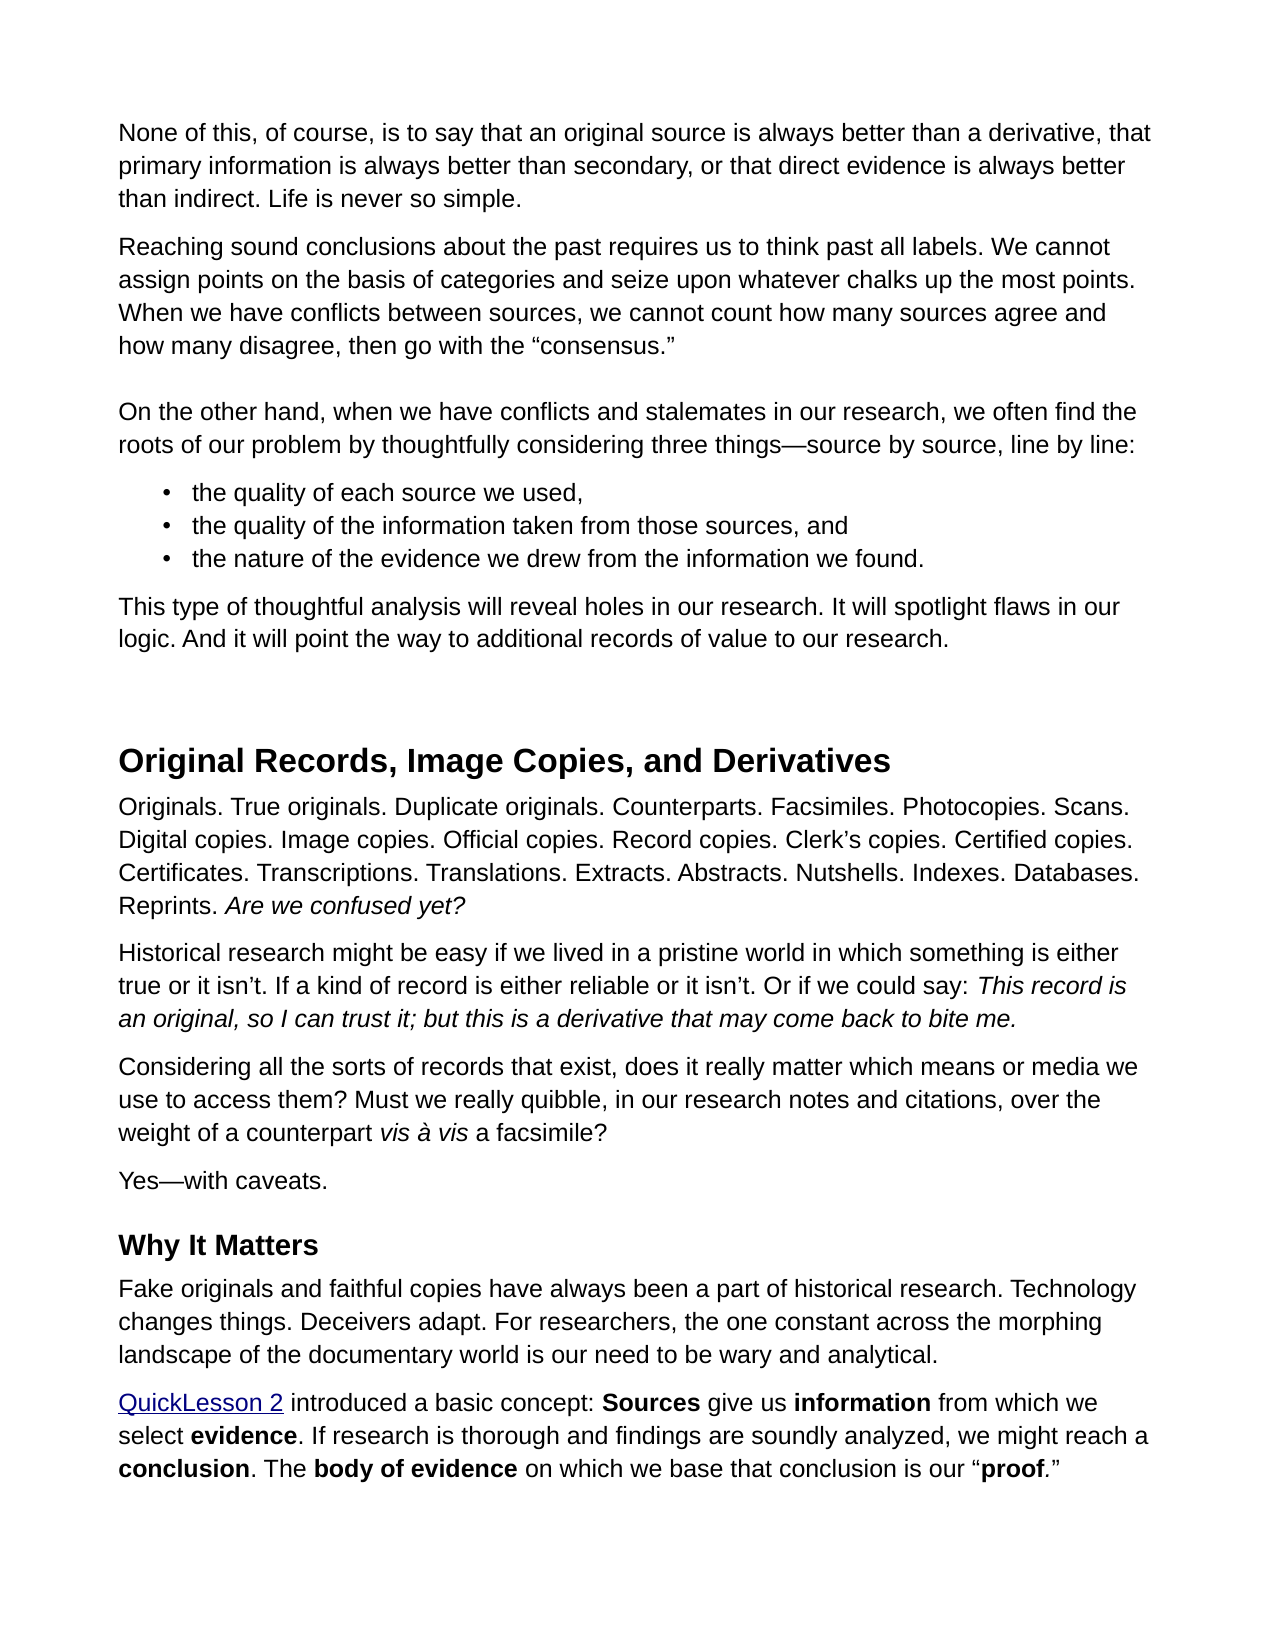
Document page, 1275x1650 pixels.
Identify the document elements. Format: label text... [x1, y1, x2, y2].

text Reaching sound conclusions about the past requires us to think past all labels. We cannot assign points on the basis of categories and seize upon whatever chalks up the most points. When we have conflicts between sources, we cannot count how many sources agree and how many disagree, then go with the “consensus.” [118, 232, 1157, 359]
text Originals. True originals. Duplicate originals. Counterparts. Facsimiles. Photocopies. Scans. Digital copies. Image copies. Official copies. Record copies. Clerk’s copies. Certified copies. Certificates. Transcriptions. Translations. Extracts. Abstracts. Nutshells. Indexes. Databases. Reprints. Are we confused yet? [118, 792, 1157, 919]
list the nature of the evidence we drew from the information we found. [162, 544, 1157, 573]
text Considering all the sorts of records that exist, does it really matter which means or media we use to access them? Must we really quibble, in our research notes and citations, over the weight of a counterpart vis à vis a facsimile? [118, 1052, 1157, 1147]
text None of this, of course, is to say that an original source is always better than a derivative, that primary information is always better than secondary, or that direct evidence is always better than indirect. Life is never so simple. [118, 118, 1157, 213]
text Historical research might be easy if we lived in a pristine world in which something is either true or it isn’t. If a kind of record is either reliable or it isn’t. Or if we could say: This record is an original, so I can trust it; but this is a derivative that may come back to bite me. [118, 938, 1157, 1033]
text This type of thoughtful analysis will reveal holes in our research. It will spotlight flaws in our logic. And it will point the way to additional records of value to our research. [118, 591, 1157, 653]
text On the other hand, when we have conflicts and stalemates in our research, we often find the roots of our problem by thoughtfully considering three things—source by source, line by line: [118, 397, 1157, 459]
text QuickLesson 2 introduced a basic concept: Sources give us information from which we select evidence. If research is thorough and findings are soundly analyzed, we might reach a conclusion. The body of evidence on which we base that conclusion is our “proof.” [118, 1388, 1157, 1482]
text Yes—with caveats. [118, 1166, 1157, 1194]
text Fake originals and faithful copies have always been a part of historical research. Technology changes things. Deceivers adapt. For researchers, the one constant across the morphing landscape of the documentary world is our need to be wary and analytical. [118, 1274, 1157, 1369]
subtitle Why It Matters [118, 1228, 1157, 1262]
list the quality of each source we used, [162, 477, 1157, 506]
list the quality of the information taken from those sources, and [162, 511, 1157, 539]
subtitle Original Records, Image Copies, and Derivatives [118, 741, 1157, 779]
